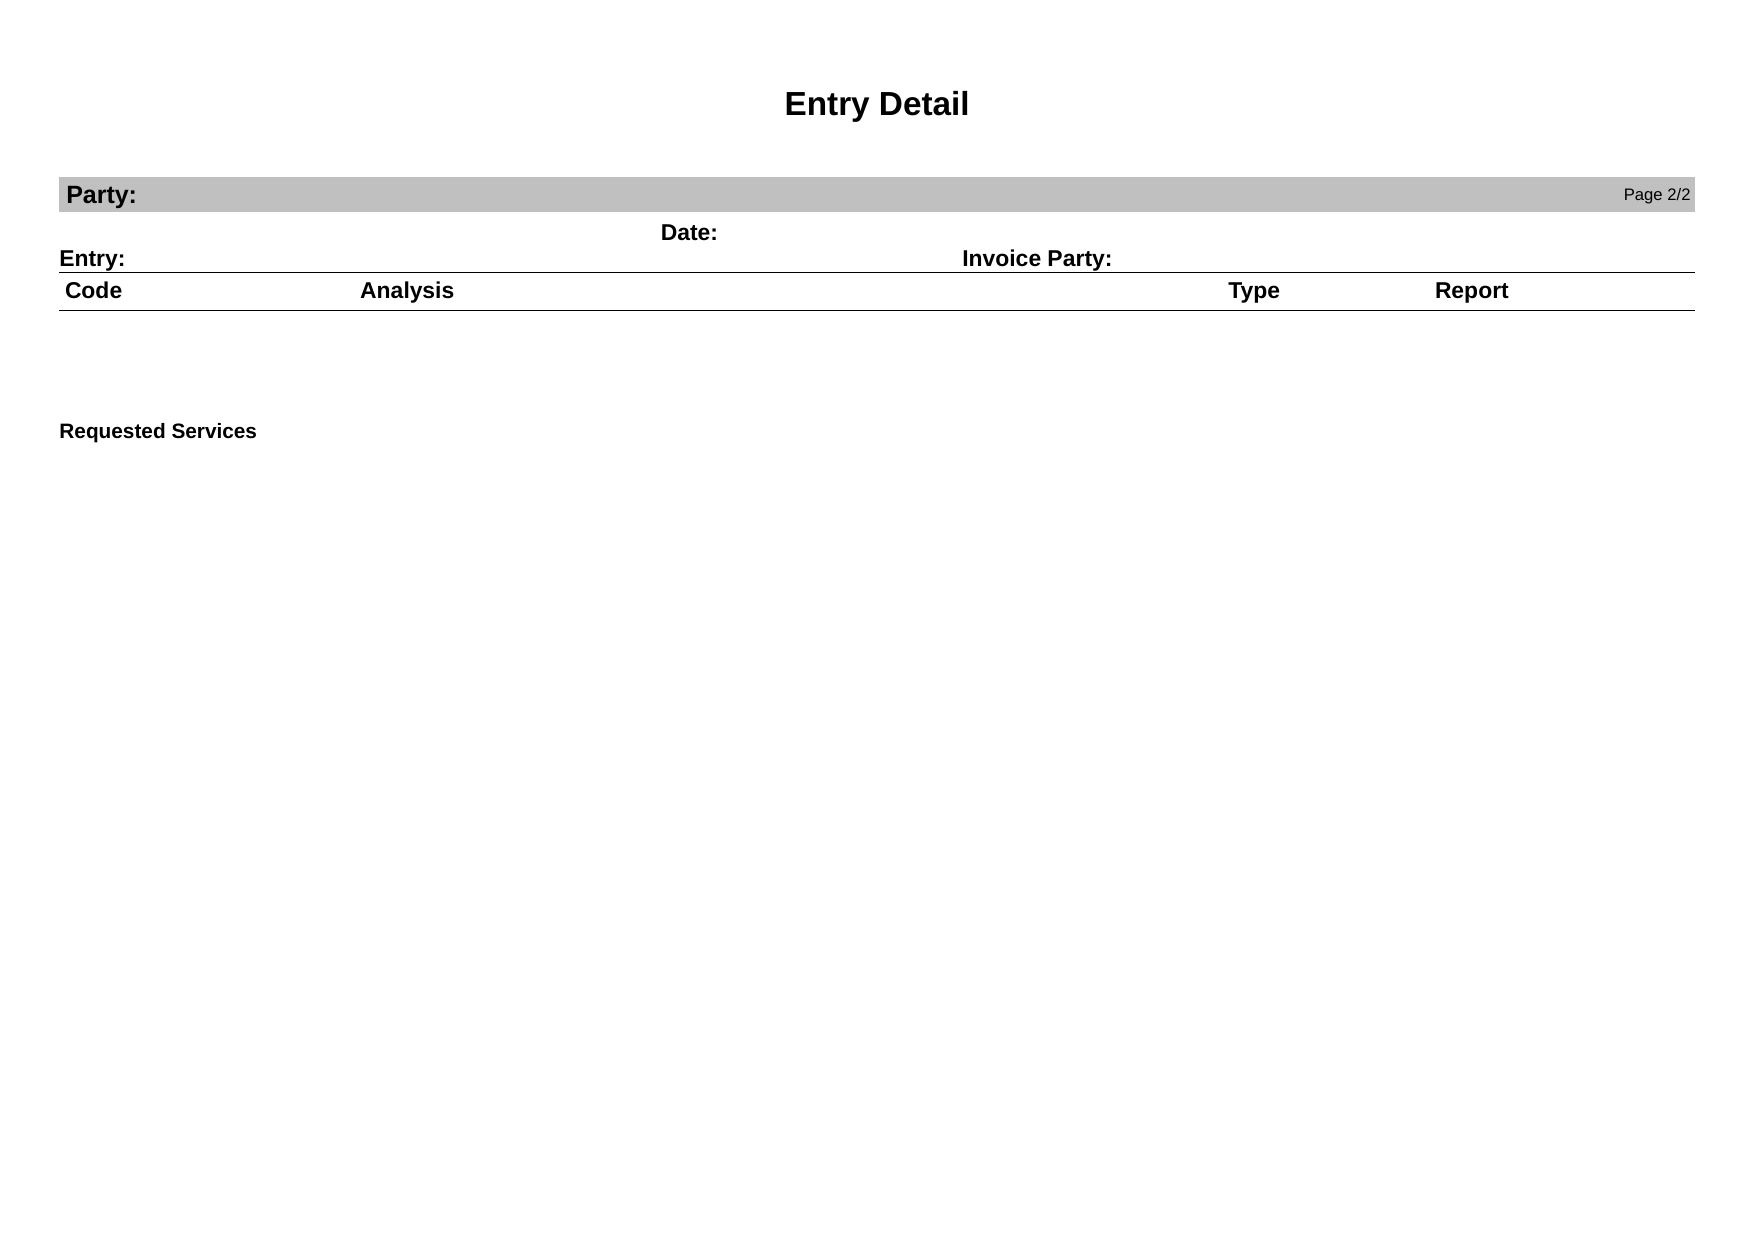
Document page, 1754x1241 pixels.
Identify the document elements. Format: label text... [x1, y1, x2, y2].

table_cell <for each="sample in entry.samples"> [59, 311, 1695, 339]
table_cell [59, 682, 354, 711]
table_cell Type [1223, 273, 1429, 309]
table_cell [1429, 534, 1695, 564]
table_cell Date: <formatLang(entry.date, user.language)> [661, 213, 962, 272]
table_cell </for> [59, 623, 1695, 652]
table_cell <service.analysis.rec_name> [59, 475, 1222, 505]
table_cell [1429, 682, 1695, 711]
table_cell Entry: <entry.number> [59, 213, 661, 272]
table_cell </for> [59, 652, 1695, 682]
table_cell Analysis [354, 273, 1222, 309]
table_cell <for each="included in service.analysis.all_included_analysis"> [59, 505, 1695, 534]
table_header Party: <entry.party.rec_name> [59, 177, 1429, 212]
table_cell [354, 682, 1222, 711]
table_cell [1223, 534, 1429, 564]
table_cell <for each="service in fraction.services"> [59, 446, 1695, 475]
table_cell Invoice Party: <entry.invoice_party.rec_name> [962, 213, 1695, 272]
table_cell [59, 534, 354, 564]
text </for> [59, 752, 1695, 781]
table_cell Report [1429, 273, 1695, 309]
table_cell Code [59, 273, 354, 309]
table_cell [354, 416, 1222, 446]
table_cell Requested Services [59, 416, 354, 446]
table_cell [1429, 416, 1695, 446]
table_cell [1223, 682, 1429, 711]
table_cell [1223, 475, 1429, 505]
table_cell [1223, 416, 1429, 446]
table_cell </for> [59, 564, 1695, 593]
table_header Page 2/2 [1429, 177, 1695, 212]
table_cell <for each="fraction in sample.fractions"> [59, 339, 1695, 368]
table_cell </for> [59, 593, 1695, 623]
table_cell <included.rec_name> [354, 534, 1222, 564]
table_cell [1429, 369, 1695, 416]
table_cell <fraction.type.rec_name> [1223, 369, 1429, 416]
table_cell [1429, 475, 1695, 505]
table_cell <fraction.number> <fraction.label> [59, 369, 1222, 416]
